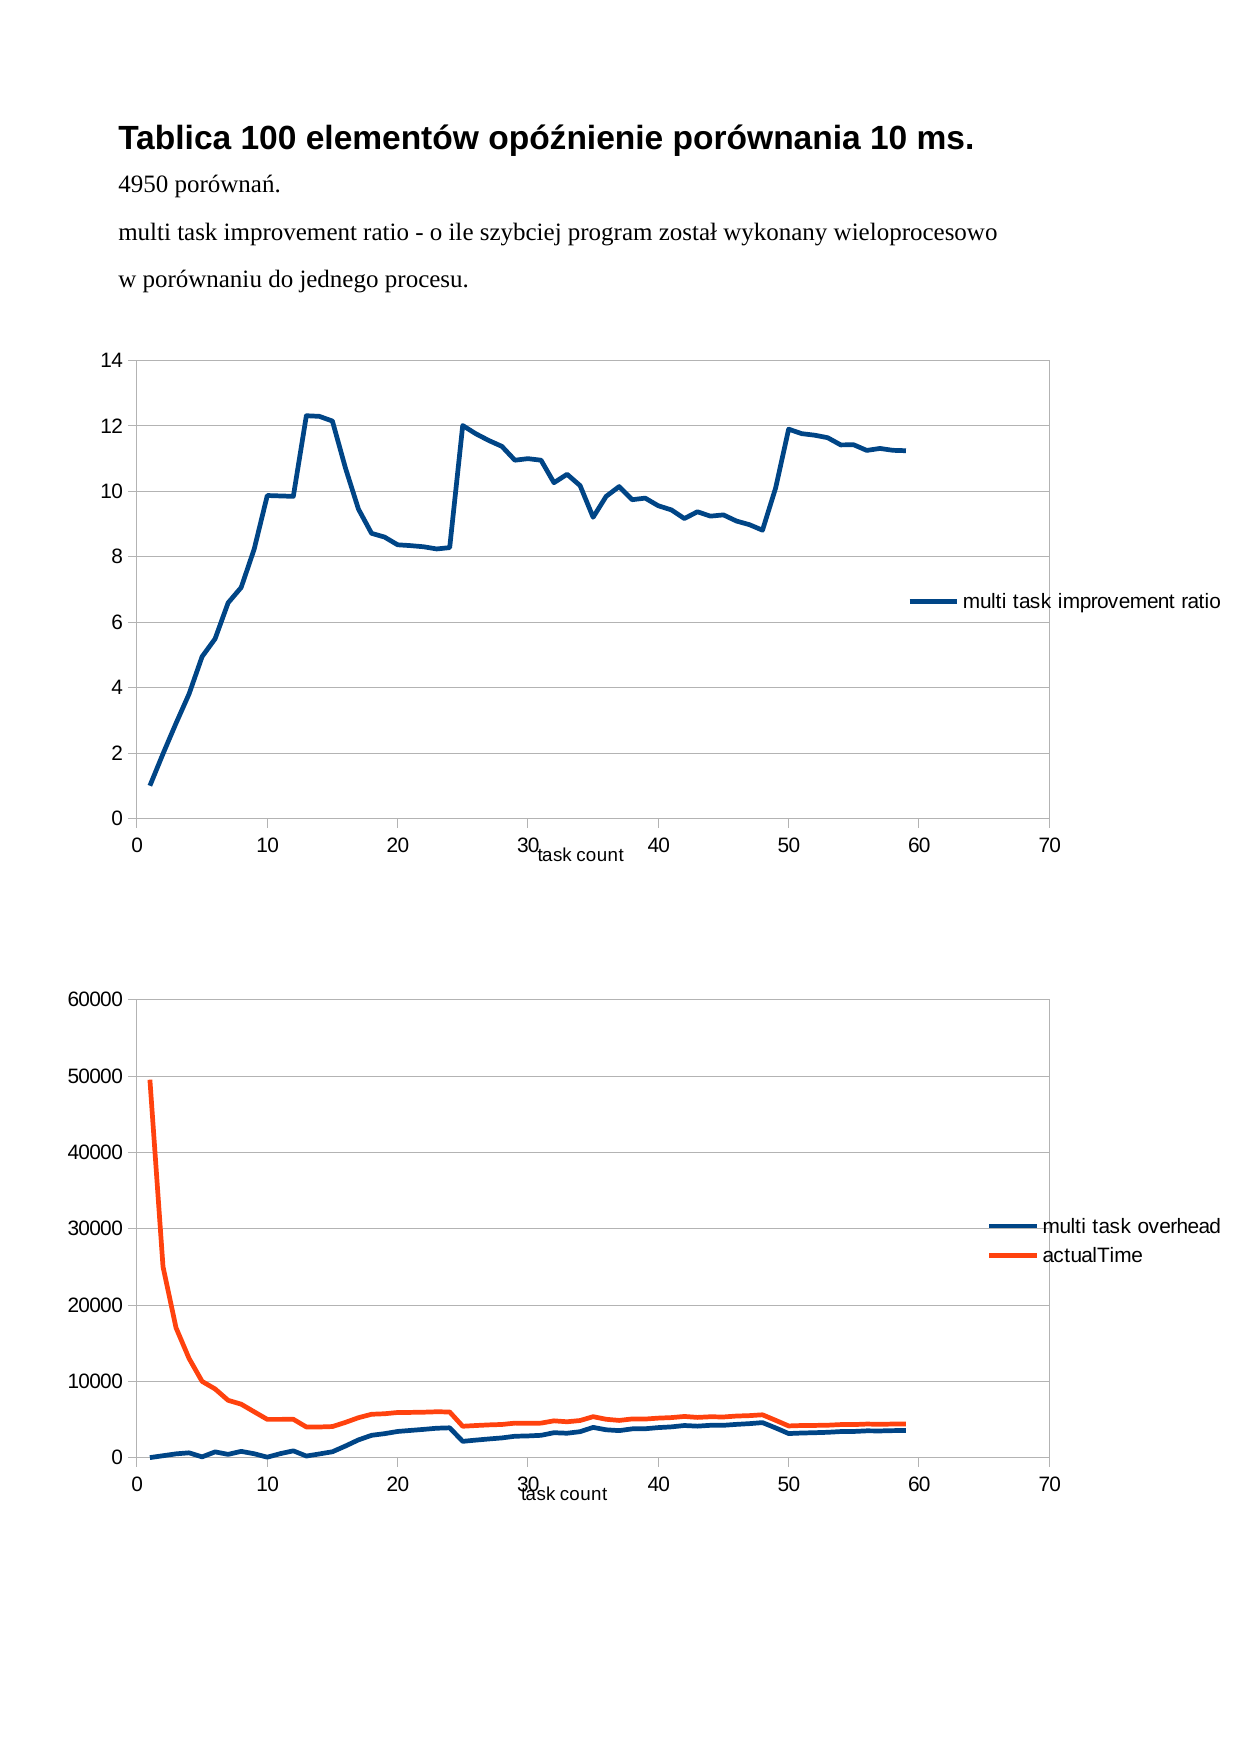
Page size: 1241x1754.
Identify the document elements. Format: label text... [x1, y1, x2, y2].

subtitle Tablica 100 elementów opóźnienie porównania 10 ms. [118, 118, 1122, 157]
text 4950 porównań. [118, 169, 1122, 198]
text multi task improvement ratio - o ile szybciej program został wykonany wieloprocesowo [118, 217, 1122, 246]
text w porównaniu do jednego procesu. [118, 264, 1122, 293]
